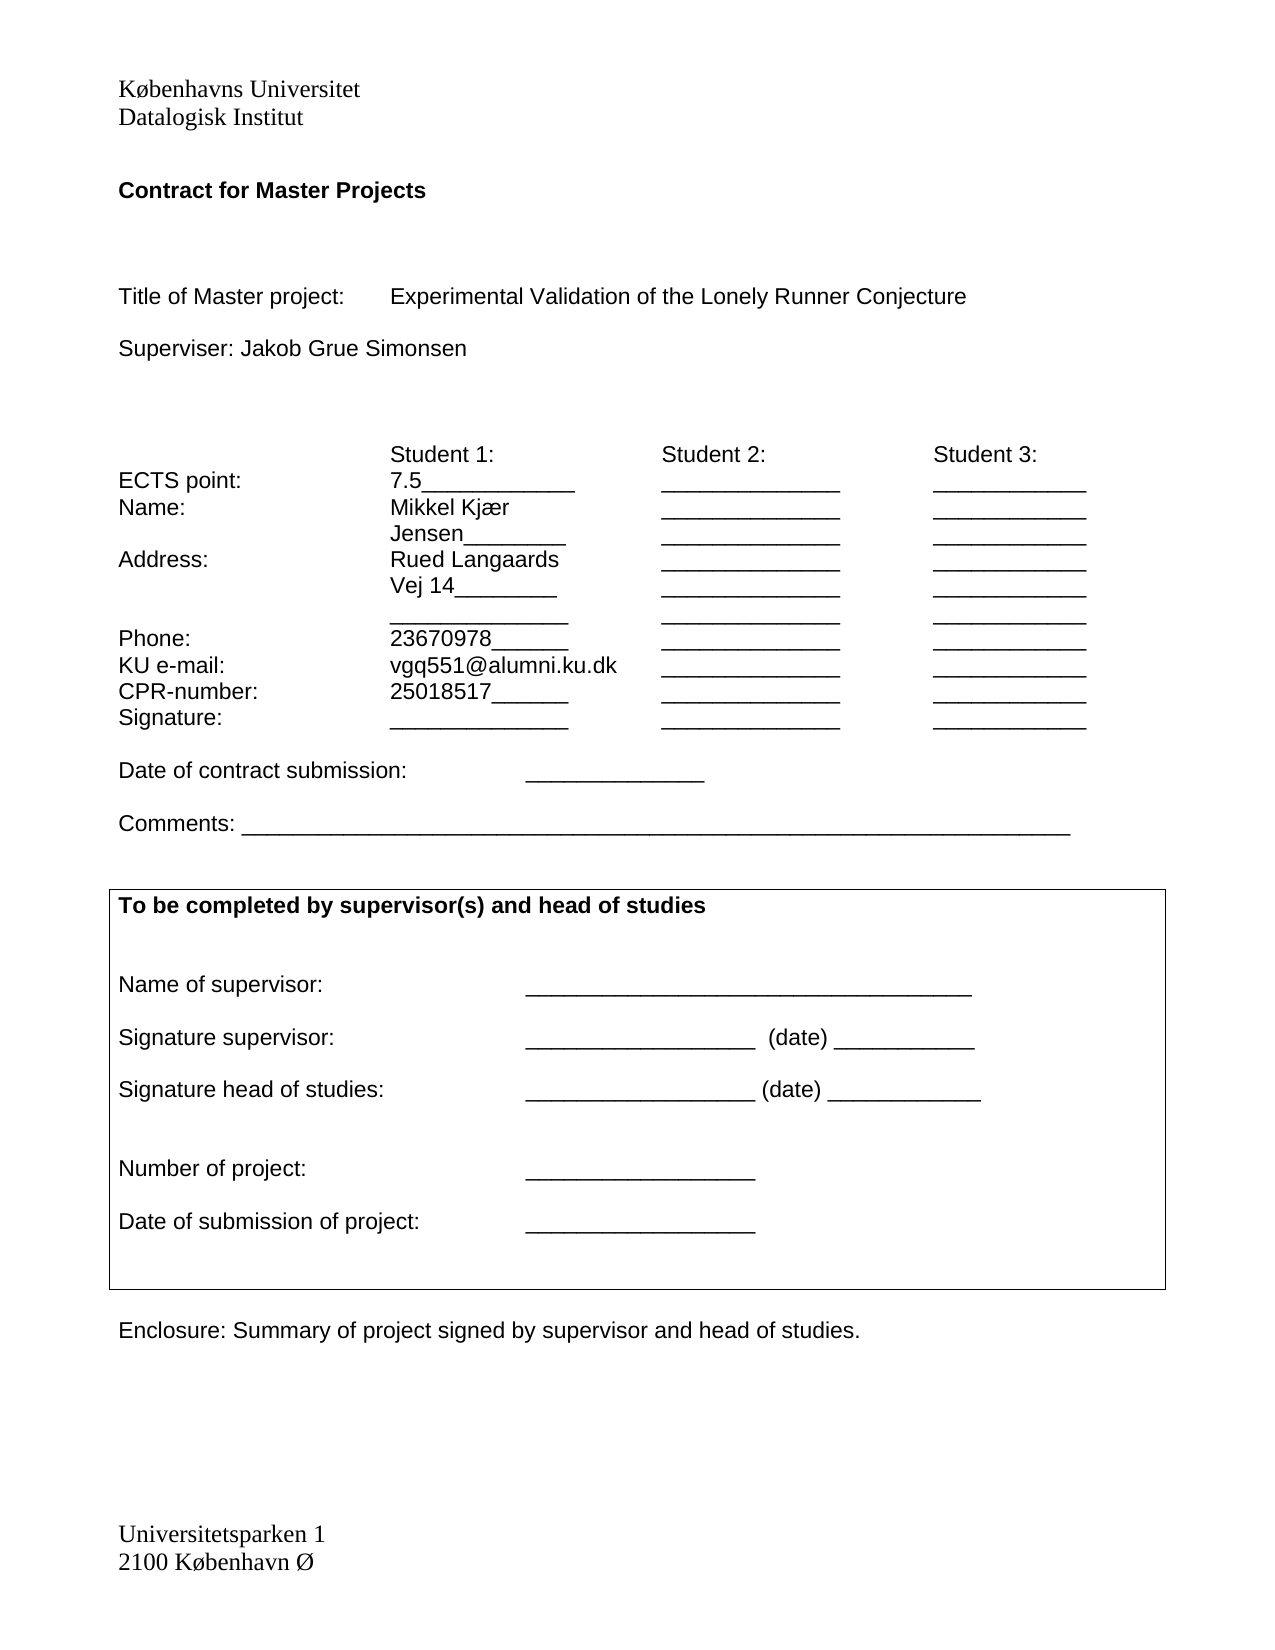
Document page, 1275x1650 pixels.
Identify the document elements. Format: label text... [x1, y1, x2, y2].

text CPR-number: 25018517______ ______________ ____________ [118, 678, 1157, 704]
text Enclosure: Summary of project signed by supervisor and head of studies. [118, 1317, 1157, 1343]
text Number of project: __________________ [118, 1155, 1157, 1182]
text Superviser: Jakob Grue Simonsen [118, 335, 1157, 362]
text Signature head of studies: __________________ (date) ____________ [118, 1076, 1157, 1103]
text To be completed by supervisor(s) and head of studies [110, 890, 1165, 918]
text Signature supervisor: __________________ (date) ___________ [118, 1024, 1157, 1050]
text Jensen________ ______________ ____________ [118, 520, 1157, 546]
text ECTS point: 7.5____________ ______________ ____________ [118, 467, 1157, 493]
text Address: Rued Langaards ______________ ____________ [118, 546, 1157, 572]
text Signature: ______________ ______________ ____________ [118, 704, 1157, 731]
text Comments: _________________________________________________________________ [118, 810, 1157, 836]
text Contract for Master Projects [118, 177, 1157, 203]
text Name: Mikkel Kjær ______________ ____________ [118, 493, 1157, 520]
text Date of contract submission: ______________ [118, 757, 1157, 783]
text Title of Master project: Experimental Validation of the Lonely Runner Conjecture [118, 283, 1157, 309]
text KU e-mail: vgq551@alumni.ku.dk ______________ ____________ [118, 652, 1157, 678]
text Student 1: Student 2: Student 3: [118, 441, 1157, 467]
text Vej 14________ ______________ ____________ [118, 572, 1157, 599]
text ______________ ______________ ____________ [118, 599, 1157, 625]
text Date of submission of project: __________________ [118, 1208, 1157, 1234]
text Phone: 23670978______ ______________ ____________ [118, 625, 1157, 652]
text Name of supervisor: ___________________________________ [118, 971, 1157, 997]
